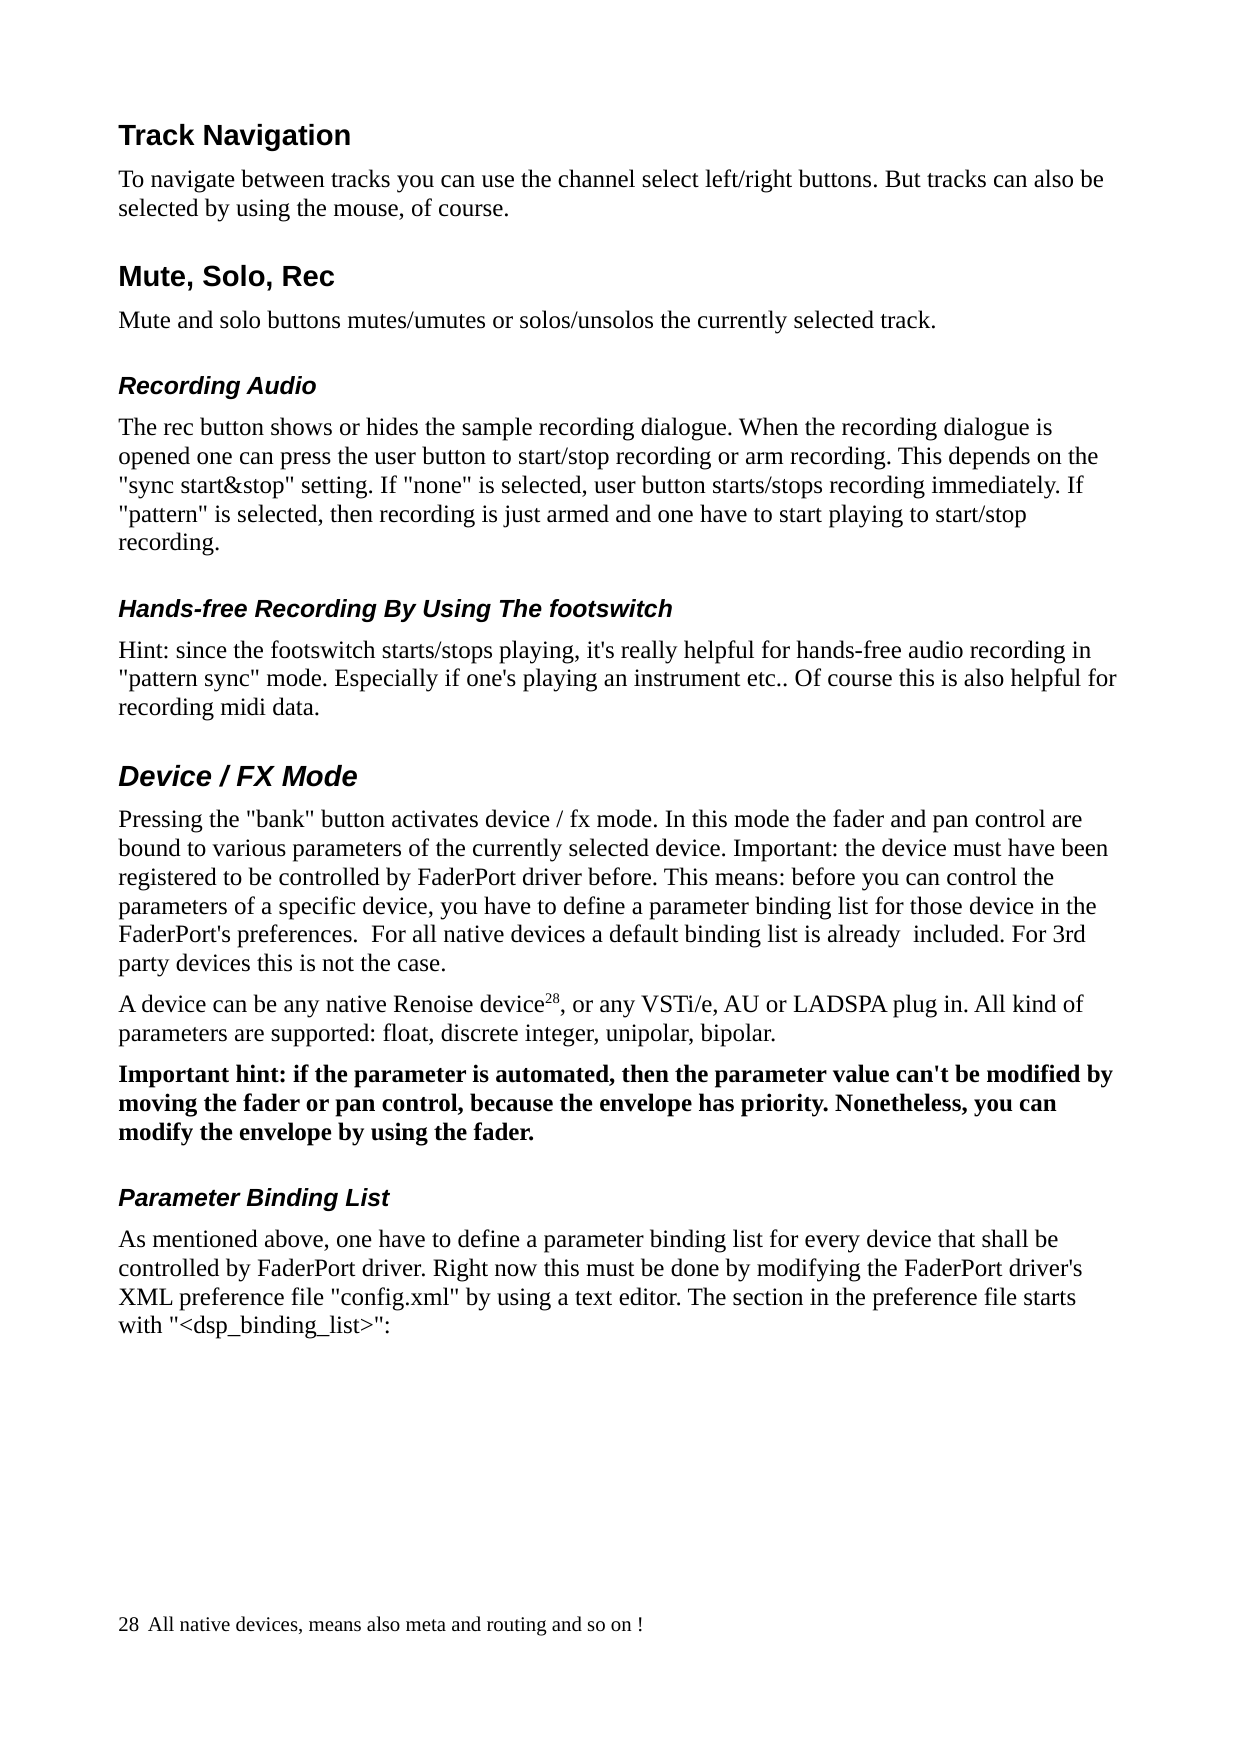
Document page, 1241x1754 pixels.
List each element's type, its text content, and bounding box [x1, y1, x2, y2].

subtitle Mute, Solo, Rec [118, 259, 1122, 293]
text A device can be any native Renoise device, or any VSTi/e, AU or LADSPA plug in. All kind of parameters are supported: float, discrete integer, unipolar, bipolar. [118, 989, 1122, 1047]
text Pressing the "bank" button activates device / fx mode. In this mode the fader and pan control are bound to various parameters of the currently selected device. Important: the device must have been registered to be controlled by FaderPort driver before. This means: before you can control the parameters of a specific device, you have to define a parameter binding list for those device in the FaderPort's preferences. For all native devices a default binding list is already included. For 3rd party devices this is not the case. [118, 804, 1122, 977]
text The rec button shows or hides the sample recording dialogue. When the recording dialogue is opened one can press the user button to start/stop recording or arm recording. This depends on the "sync start&stop" setting. If "none" is selected, user button starts/stops recording immediately. If "pattern" is selected, then recording is just armed and one have to start playing to start/stop recording. [118, 412, 1122, 556]
text As mentioned above, one have to define a parameter binding list for every device that shall be controlled by FaderPort driver. Right now this must be done by modifying the FaderPort driver's XML preference file "config.xml" by using a text editor. The section in the preference file starts with "<dsp_binding_list>": [118, 1224, 1122, 1339]
subtitle Parameter Binding List [118, 1183, 1122, 1212]
text Hint: since the footswitch starts/stops playing, it's really helpful for hands-free audio recording in "pattern sync" mode. Especially if one's playing an instrument etc.. Of course this is also helpful for recording midi data. [118, 635, 1122, 721]
text Important hint: if the parameter is automated, then the parameter value can't be modified by moving the fader or pan control, because the envelope has priority. Nonetheless, you can modify the envelope by using the fader. [118, 1059, 1122, 1146]
text Mute and solo buttons mutes/umutes or solos/unsolos the currently selected track. [118, 305, 1122, 334]
subtitle Hands-free Recording By Using The footswitch [118, 594, 1122, 622]
subtitle Recording Audio [118, 371, 1122, 400]
subtitle Device / FX Mode [118, 758, 1122, 792]
subtitle Track Navigation [118, 118, 1122, 152]
text All native devices, means also meta and routing and so on ! [118, 1612, 1122, 1636]
text To navigate between tracks you can use the channel select left/right buttons. But tracks can also be selected by using the mouse, of course. [118, 164, 1122, 222]
